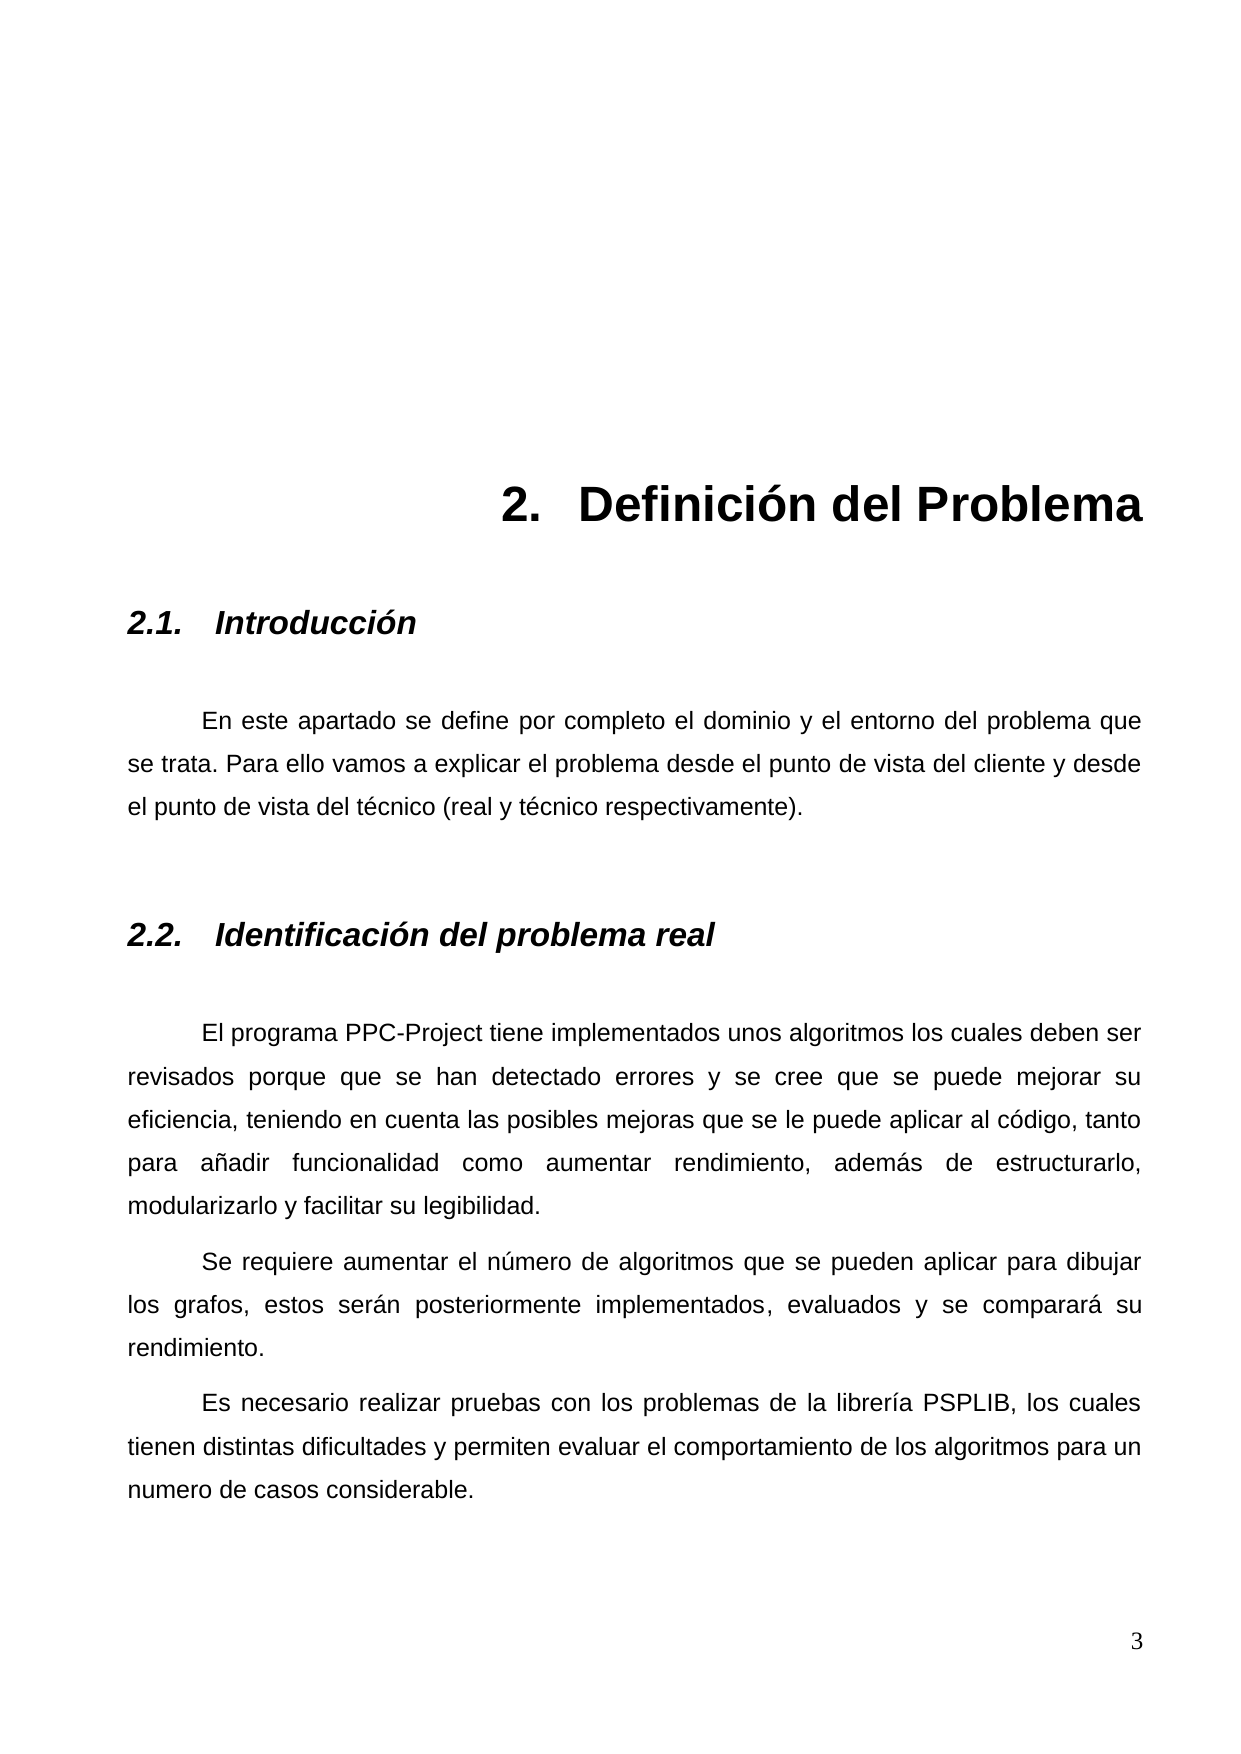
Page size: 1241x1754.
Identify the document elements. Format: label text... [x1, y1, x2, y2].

text Se requiere aumentar el número de algoritmos que se pueden aplicar para dibujar los grafos, estos serán posteriormente implementados, evaluados y se comparará su rendimiento. [127, 1247, 1143, 1362]
text Es necesario realizar pruebas con los problemas de la librería PSPLIB, los cuales tienen distintas dificultades y permiten evaluar el comportamiento de los algoritmos para un numero de casos considerable. [127, 1388, 1143, 1503]
text El programa PPC-Project tiene implementados unos algoritmos los cuales deben ser revisados porque que se han detectado errores y se cree que se puede mejorar su eficiencia, teniendo en cuenta las posibles mejoras que se le puede aplicar al código, tanto para añadir funcionalidad como aumentar rendimiento, además de estructurarlo, modularizarlo y facilitar su legibilidad. [127, 1018, 1143, 1220]
subtitle Introducción [127, 603, 1143, 641]
text En este apartado se define por completo el dominio y el entorno del problema que se trata. Para ello vamos a explicar el problema desde el punto de vista del cliente y desde el punto de vista del técnico (real y técnico respectivamente). [127, 706, 1143, 821]
subtitle Identificación del problema real [127, 915, 1143, 954]
subtitle Definición del Problema [127, 475, 1143, 532]
